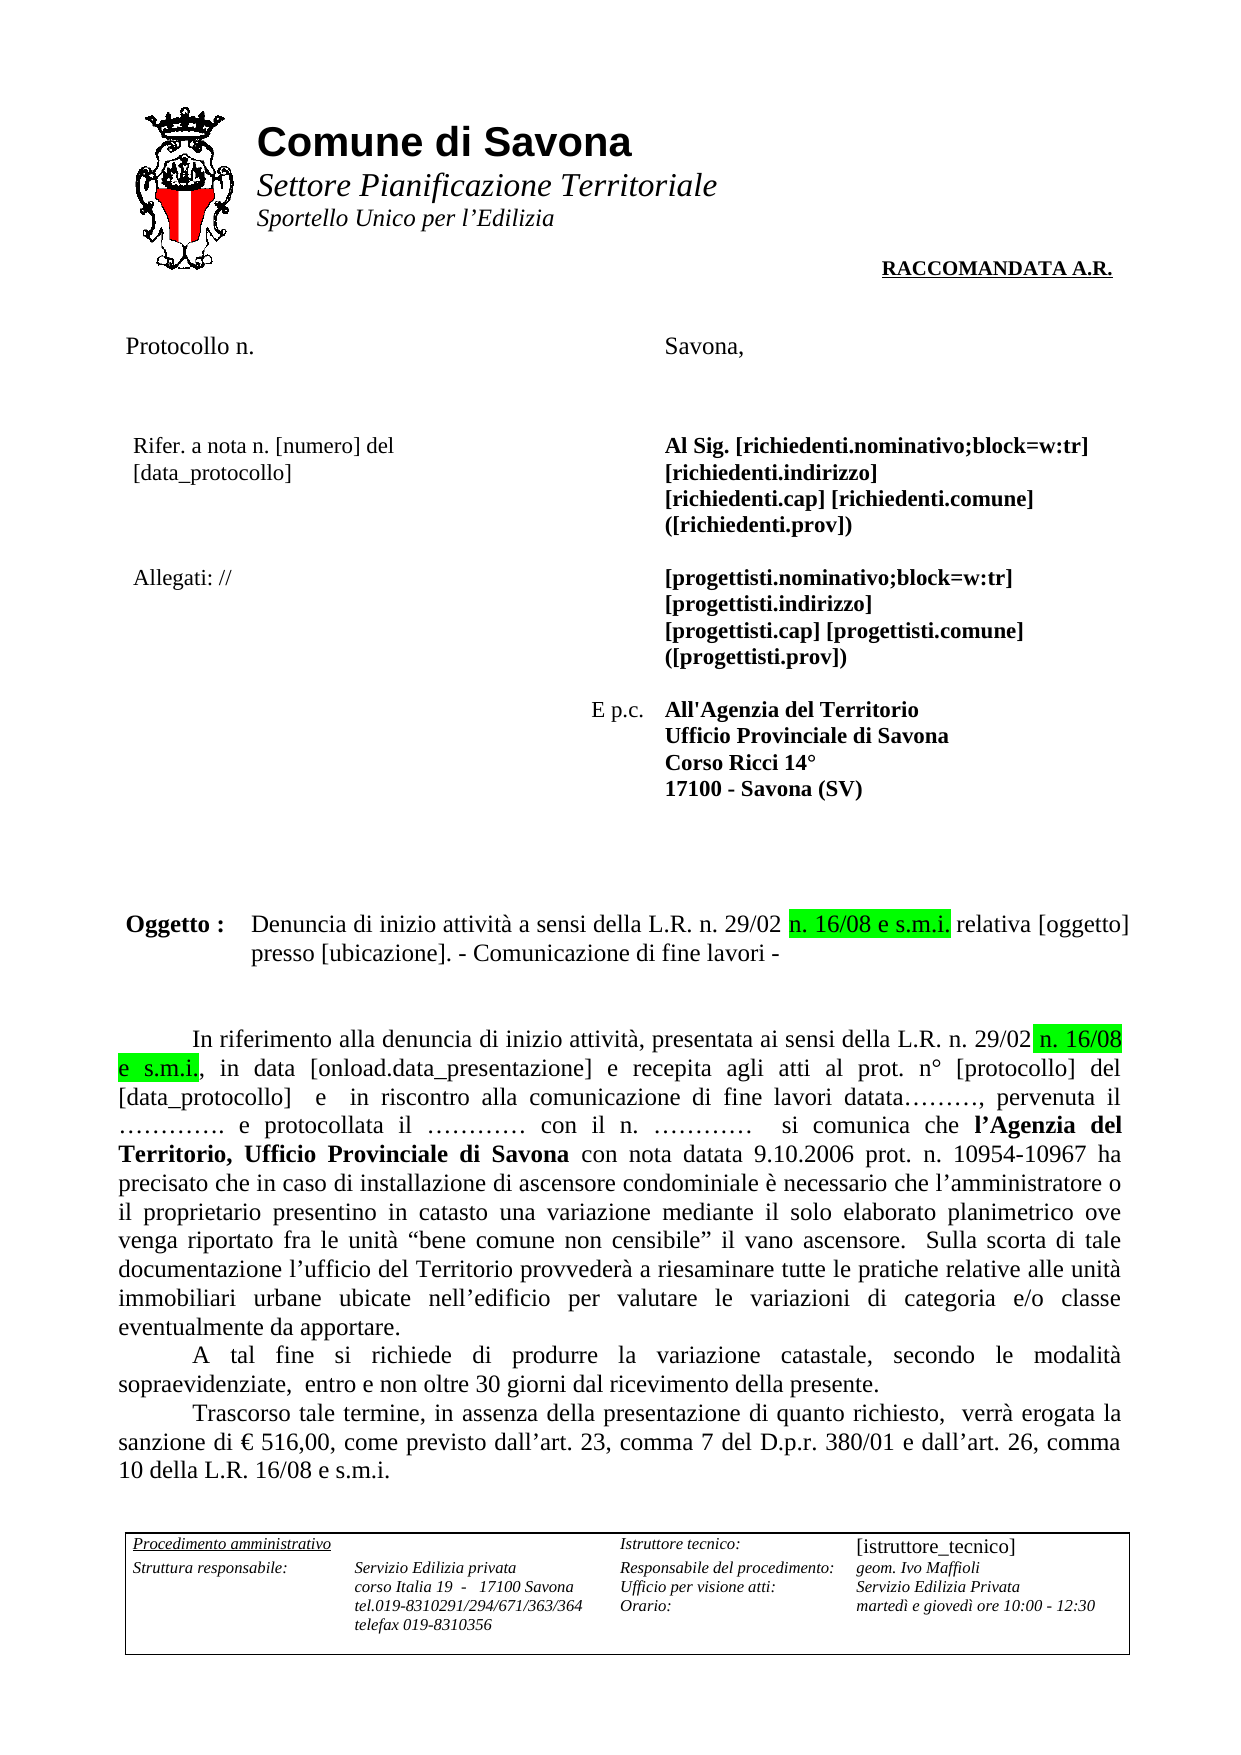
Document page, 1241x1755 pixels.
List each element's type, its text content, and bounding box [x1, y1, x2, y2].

table_header Protocollo n. [118, 331, 657, 360]
table_cell [485, 564, 657, 696]
table_cell Allegati: // [126, 564, 484, 696]
table_cell [progettisti.nominativo;block=w:tr] [progettisti.indirizzo] [progettisti.cap] [progettisti.comune] ([progettisti.prov]) [657, 564, 1144, 696]
table_header [485, 433, 657, 564]
table_header Savona, [657, 331, 1137, 360]
table_header Rifer. a nota n. [numero] del [data_protocollo] [126, 433, 484, 564]
text In riferimento alla denuncia di inizio attività, presentata ai sensi della L.R. n. 29/02 n. 16/08 e s.m.i., in data [onload.data_presentazione] e recepita agli atti al prot. n° [protocollo] del [data_protocollo] e in riscontro alla comunicazione di fine lavori datata………, pervenuta il …………. e protocollata il ………… con il n. ………… si comunica che l’Agenzia del Territorio, Ufficio Provinciale di Savona con nota datata 9.10.2006 prot. n. 10954-10967 ha precisato che in caso di installazione di ascensore condominiale è necessario che l’amministratore o il proprietario presentino in catasto una variazione mediante il solo elaborato planimetrico ove venga riportato fra le unità “bene comune non censibile” il vano ascensore. Sulla scorta di tale documentazione l’ufficio del Territorio provvederà a riesaminare tutte le pratiche relative alle unità immobiliari urbane ubicate nell’edificio per valutare le variazioni di categoria e/o classe eventualmente da apportare. [118, 1024, 1122, 1341]
table_header Oggetto : [118, 909, 243, 967]
table_cell [126, 696, 484, 828]
table_header Denuncia di inizio attività a sensi della L.R. n. 29/02 n. 16/08 e s.m.i. relativa [oggetto] presso [ubicazione]. - Comunicazione di fine lavori - [244, 909, 1137, 967]
text Trascorso tale termine, in assenza della presentazione di quanto richiesto, verrà erogata la sanzione di € 516,00, come previsto dall’art. 23, comma 7 del D.p.r. 380/01 e dall’art. 26, comma 10 della L.R. 16/08 e s.m.i. [118, 1398, 1122, 1484]
table_header Al Sig. [richiedenti.nominativo;block=w:tr] [richiedenti.indirizzo] [richiedenti.cap] [richiedenti.comune] ([richiedenti.prov]) [657, 433, 1144, 564]
table_cell E p.c. [485, 696, 657, 828]
text A tal fine si richiede di produrre la variazione catastale, secondo le modalità sopraevidenziate, entro e non oltre 30 giorni dal ricevimento della presente. [118, 1341, 1122, 1398]
table_cell All'Agenzia del Territorio Ufficio Provinciale di Savona Corso Ricci 14° 17100 - Savona (SV) [657, 696, 1144, 828]
